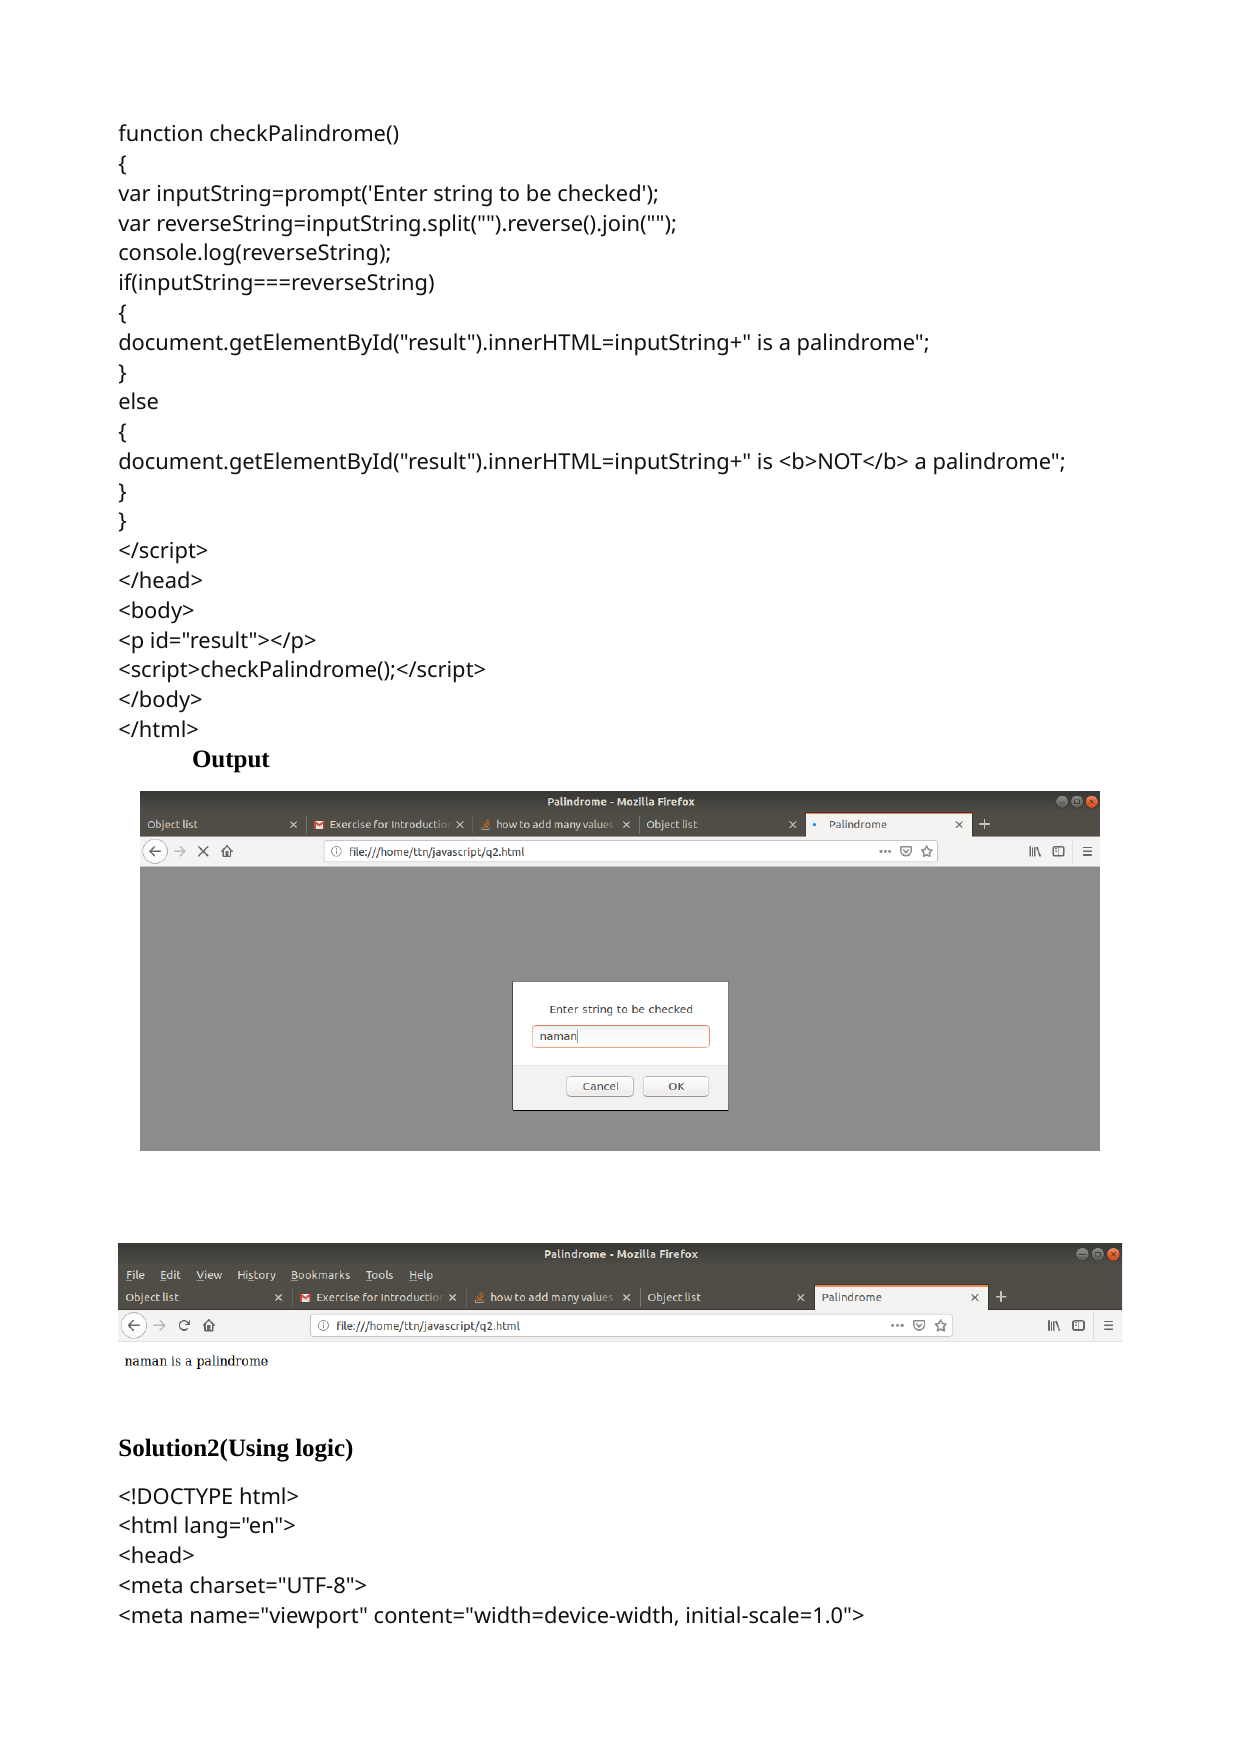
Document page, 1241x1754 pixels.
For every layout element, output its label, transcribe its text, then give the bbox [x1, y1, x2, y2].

text var reverseString=inputString.split("").reverse().join(""); [118, 207, 1122, 237]
text <p id="result"></p> [118, 624, 1122, 654]
text } [118, 476, 1122, 505]
text <!DOCTYPE html> [118, 1481, 1122, 1510]
text { [118, 297, 1122, 327]
text var inputString=prompt('Enter string to be checked'); [118, 178, 1122, 207]
text </html> [118, 714, 1122, 744]
text if(inputString===reverseString) [118, 267, 1122, 297]
text <meta name="viewport" content="width=device-width, initial-scale=1.0"> [118, 1600, 1122, 1629]
text { [118, 416, 1122, 446]
text function checkPalindrome() [118, 118, 1122, 148]
text document.getElementById("result").innerHTML=inputString+" is <b>NOT</b> a palindrome"; [118, 446, 1122, 476]
text document.getElementById("result").innerHTML=inputString+" is a palindrome"; [118, 327, 1122, 356]
text { [118, 148, 1122, 178]
text else [118, 386, 1122, 416]
text </body> [118, 684, 1122, 714]
text <body> [118, 595, 1122, 624]
text } [118, 505, 1122, 535]
text <meta charset="UTF-8"> [118, 1570, 1122, 1600]
text Solution2(Using logic) [118, 1429, 1122, 1462]
text </head> [118, 565, 1122, 595]
picture [118, 1243, 1123, 1429]
text <head> [118, 1540, 1122, 1570]
text <html lang="en"> [118, 1510, 1122, 1540]
text </script> [118, 535, 1122, 565]
list Output [162, 744, 1122, 772]
picture [140, 791, 1100, 1151]
text <script>checkPalindrome();</script> [118, 654, 1122, 684]
text } [118, 356, 1122, 386]
text console.log(reverseString); [118, 237, 1122, 267]
